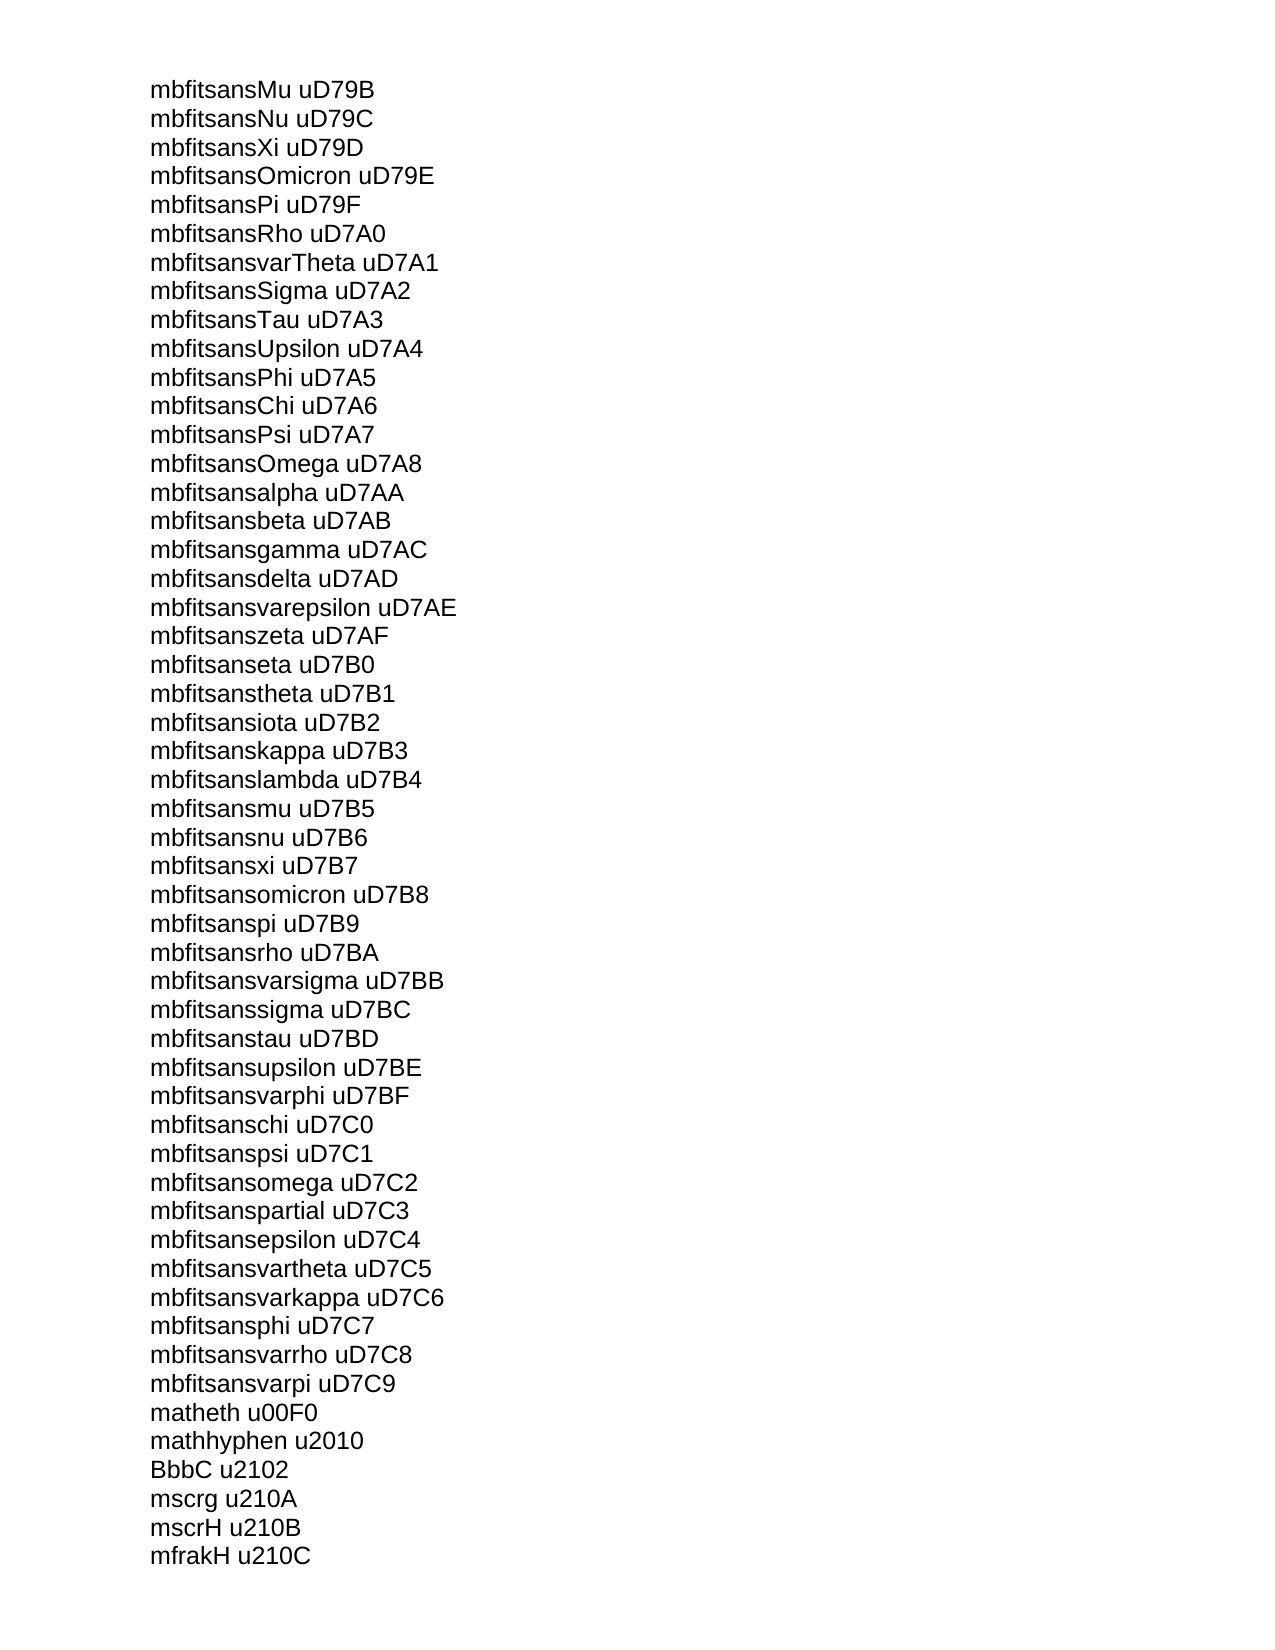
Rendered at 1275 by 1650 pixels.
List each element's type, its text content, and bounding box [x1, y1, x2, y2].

text mbfitsanspartial uD7C3 [150, 1196, 1125, 1225]
text mbfitsansalpha uD7AA [150, 477, 1125, 506]
text mbfitsansphi uD7C7 [150, 1311, 1125, 1340]
text mbfitsanskappa uD7B3 [150, 736, 1125, 765]
text mbfitsansepsilon uD7C4 [150, 1225, 1125, 1254]
text mbfitsansvarpi uD7C9 [150, 1369, 1125, 1397]
text mbfitsanstau uD7BD [150, 1024, 1125, 1052]
text mbfitsanszeta uD7AF [150, 621, 1125, 650]
text mbfitsansxi uD7B7 [150, 851, 1125, 880]
text mbfitsansRho uD7A0 [150, 219, 1125, 247]
text mscrH u210B [150, 1512, 1125, 1541]
text mbfitsanstheta uD7B1 [150, 679, 1125, 707]
text mbfitsansbeta uD7AB [150, 506, 1125, 535]
text mbfitsansNu uD79C [150, 104, 1125, 132]
text mbfitsansvarphi uD7BF [150, 1081, 1125, 1110]
text mbfitsansvarepsilon uD7AE [150, 592, 1125, 621]
text mbfitsanssigma uD7BC [150, 995, 1125, 1024]
text mbfitsansOmega uD7A8 [150, 449, 1125, 477]
text mbfitsansXi uD79D [150, 132, 1125, 161]
text mbfitsanslambda uD7B4 [150, 765, 1125, 794]
text mbfitsansUpsilon uD7A4 [150, 334, 1125, 362]
text mbfitsanschi uD7C0 [150, 1110, 1125, 1139]
text mbfitsansomega uD7C2 [150, 1167, 1125, 1196]
text mscrg u210A [150, 1484, 1125, 1512]
text mbfitsansiota uD7B2 [150, 707, 1125, 736]
text mbfitsansMu uD79B [150, 75, 1125, 104]
text mbfitsansmu uD7B5 [150, 794, 1125, 822]
text BbbC u2102 [150, 1455, 1125, 1484]
text mbfitsansvarsigma uD7BB [150, 966, 1125, 995]
text mbfitsansupsilon uD7BE [150, 1052, 1125, 1081]
text mbfitsansPsi uD7A7 [150, 420, 1125, 449]
text mbfitsansvartheta uD7C5 [150, 1254, 1125, 1282]
text matheth u00F0 [150, 1397, 1125, 1426]
text mbfitsansvarkappa uD7C6 [150, 1282, 1125, 1311]
text mbfitsansgamma uD7AC [150, 535, 1125, 564]
text mbfitsanspi uD7B9 [150, 909, 1125, 937]
text mbfitsanspsi uD7C1 [150, 1139, 1125, 1167]
text mbfitsansChi uD7A6 [150, 391, 1125, 420]
text mbfitsansSigma uD7A2 [150, 276, 1125, 305]
text mbfitsansvarrho uD7C8 [150, 1340, 1125, 1369]
text mbfitsansTau uD7A3 [150, 305, 1125, 334]
text mbfitsansdelta uD7AD [150, 564, 1125, 592]
text mbfitsansrho uD7BA [150, 937, 1125, 966]
text mathhyphen u2010 [150, 1426, 1125, 1455]
text mbfitsansvarTheta uD7A1 [150, 247, 1125, 276]
text mbfitsanseta uD7B0 [150, 650, 1125, 679]
text mbfitsansPi uD79F [150, 190, 1125, 219]
text mbfitsansOmicron uD79E [150, 161, 1125, 190]
text mbfitsansPhi uD7A5 [150, 362, 1125, 391]
text mbfitsansomicron uD7B8 [150, 880, 1125, 909]
text mfrakH u210C [150, 1541, 1125, 1570]
text mbfitsansnu uD7B6 [150, 822, 1125, 851]
